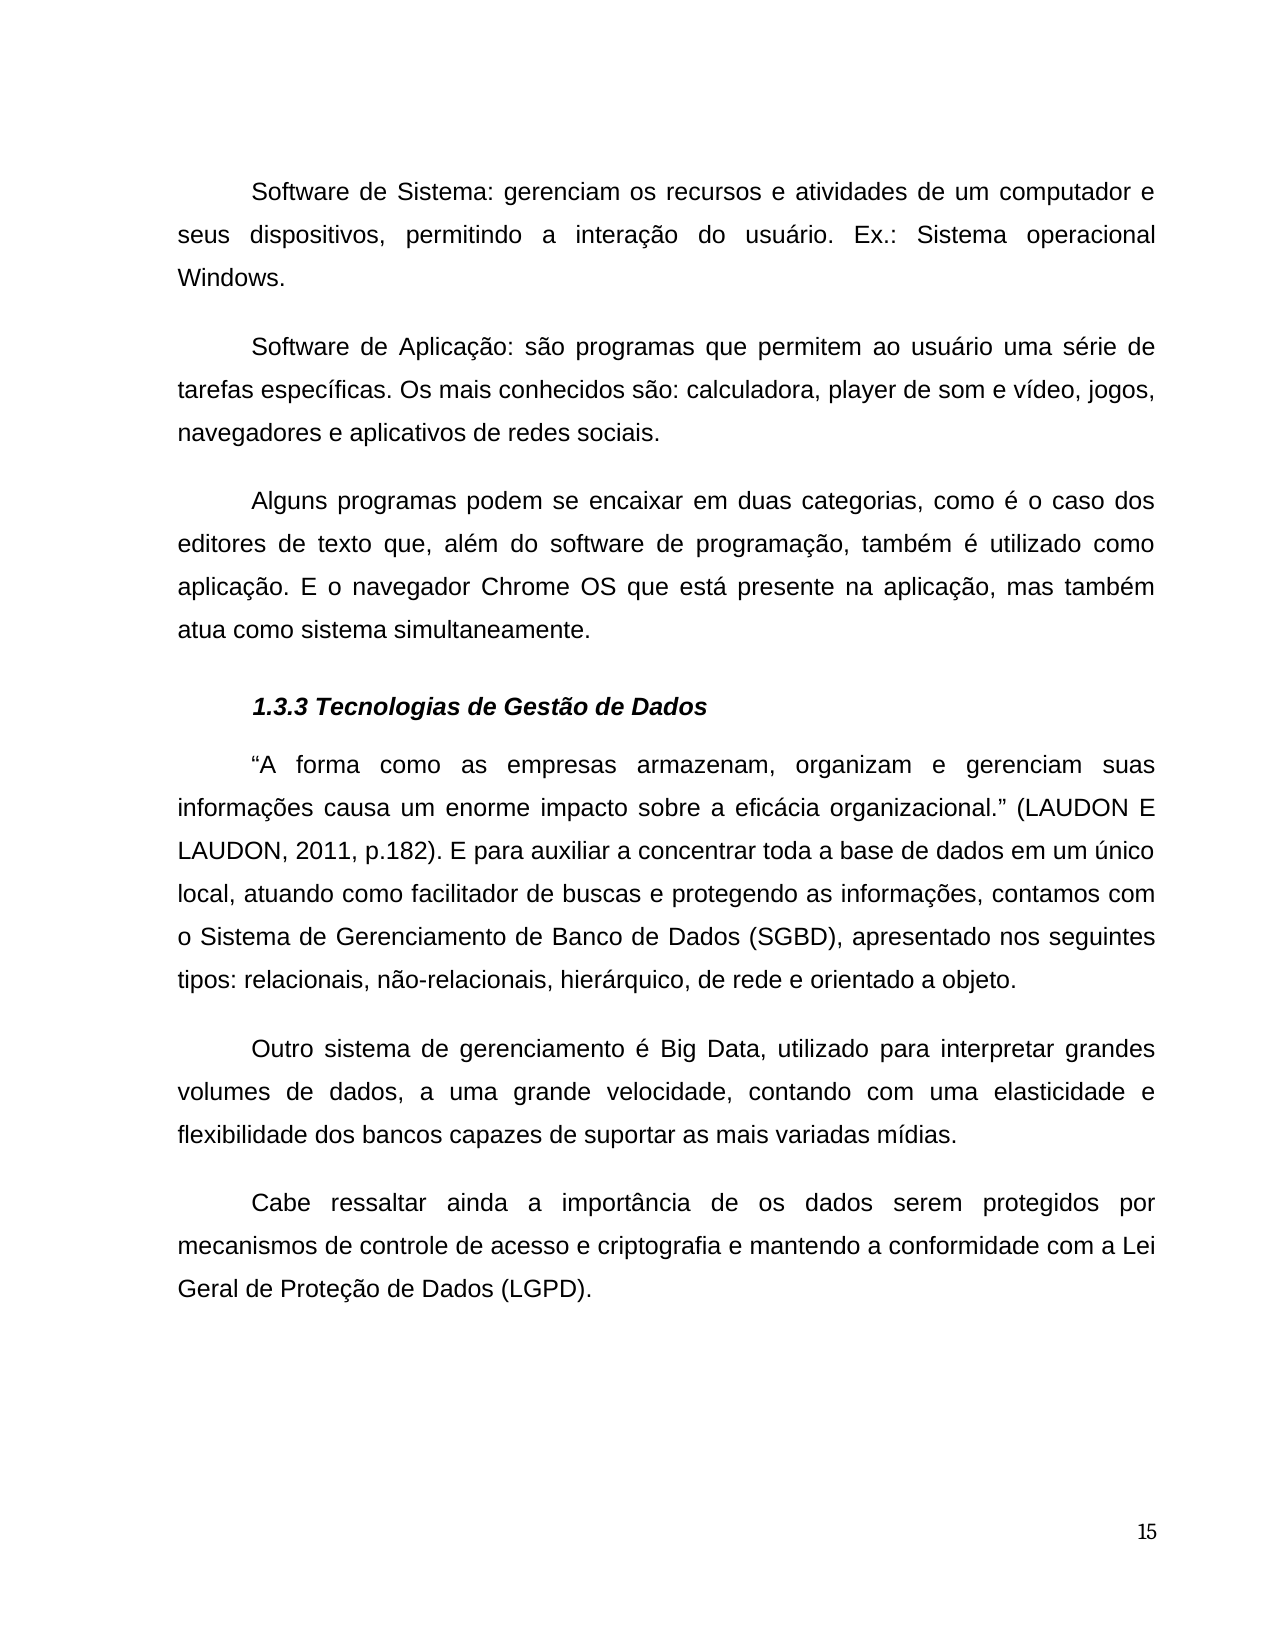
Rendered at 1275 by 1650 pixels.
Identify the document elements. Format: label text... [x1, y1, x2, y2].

subtitle 1.3.3 Tecnologias de Gestão de Dados [177, 692, 1157, 721]
text Cabe ressaltar ainda a importância de os dados serem protegidos por mecanismos de controle de acesso e criptografia e mantendo a conformidade com a Lei Geral de Proteção de Dados (LGPD). [177, 1188, 1157, 1303]
text Outro sistema de gerenciamento é Big Data, utilizado para interpretar grandes volumes de dados, a uma grande velocidade, contando com uma elasticidade e flexibilidade dos bancos capazes de suportar as mais variadas mídias. [177, 1033, 1157, 1148]
text Software de Sistema: gerenciam os recursos e atividades de um computador e seus dispositivos, permitindo a interação do usuário. Ex.: Sistema operacional Windows. [177, 177, 1157, 292]
text “A forma como as empresas armazenam, organizam e gerenciam suas informações causa um enorme impacto sobre a eficácia organizacional.” (LAUDON E LAUDON, 2011, p.182). E para auxiliar a concentrar toda a base de dados em um único local, atuando como facilitador de buscas e protegendo as informações, contamos com o Sistema de Gerenciamento de Banco de Dados (SGBD), apresentado nos seguintes tipos: relacionais, não-relacionais, hierárquico, de rede e orientado a objeto. [177, 750, 1157, 994]
text Software de Aplicação: são programas que permitem ao usuário uma série de tarefas específicas. Os mais conhecidos são: calculadora, player de som e vídeo, jogos, navegadores e aplicativos de redes sociais. [177, 332, 1157, 447]
text Alguns programas podem se encaixar em duas categorias, como é o caso dos editores de texto que, além do software de programação, também é utilizado como aplicação. E o navegador Chrome OS que está presente na aplicação, mas também atua como sistema simultaneamente. [177, 486, 1157, 644]
